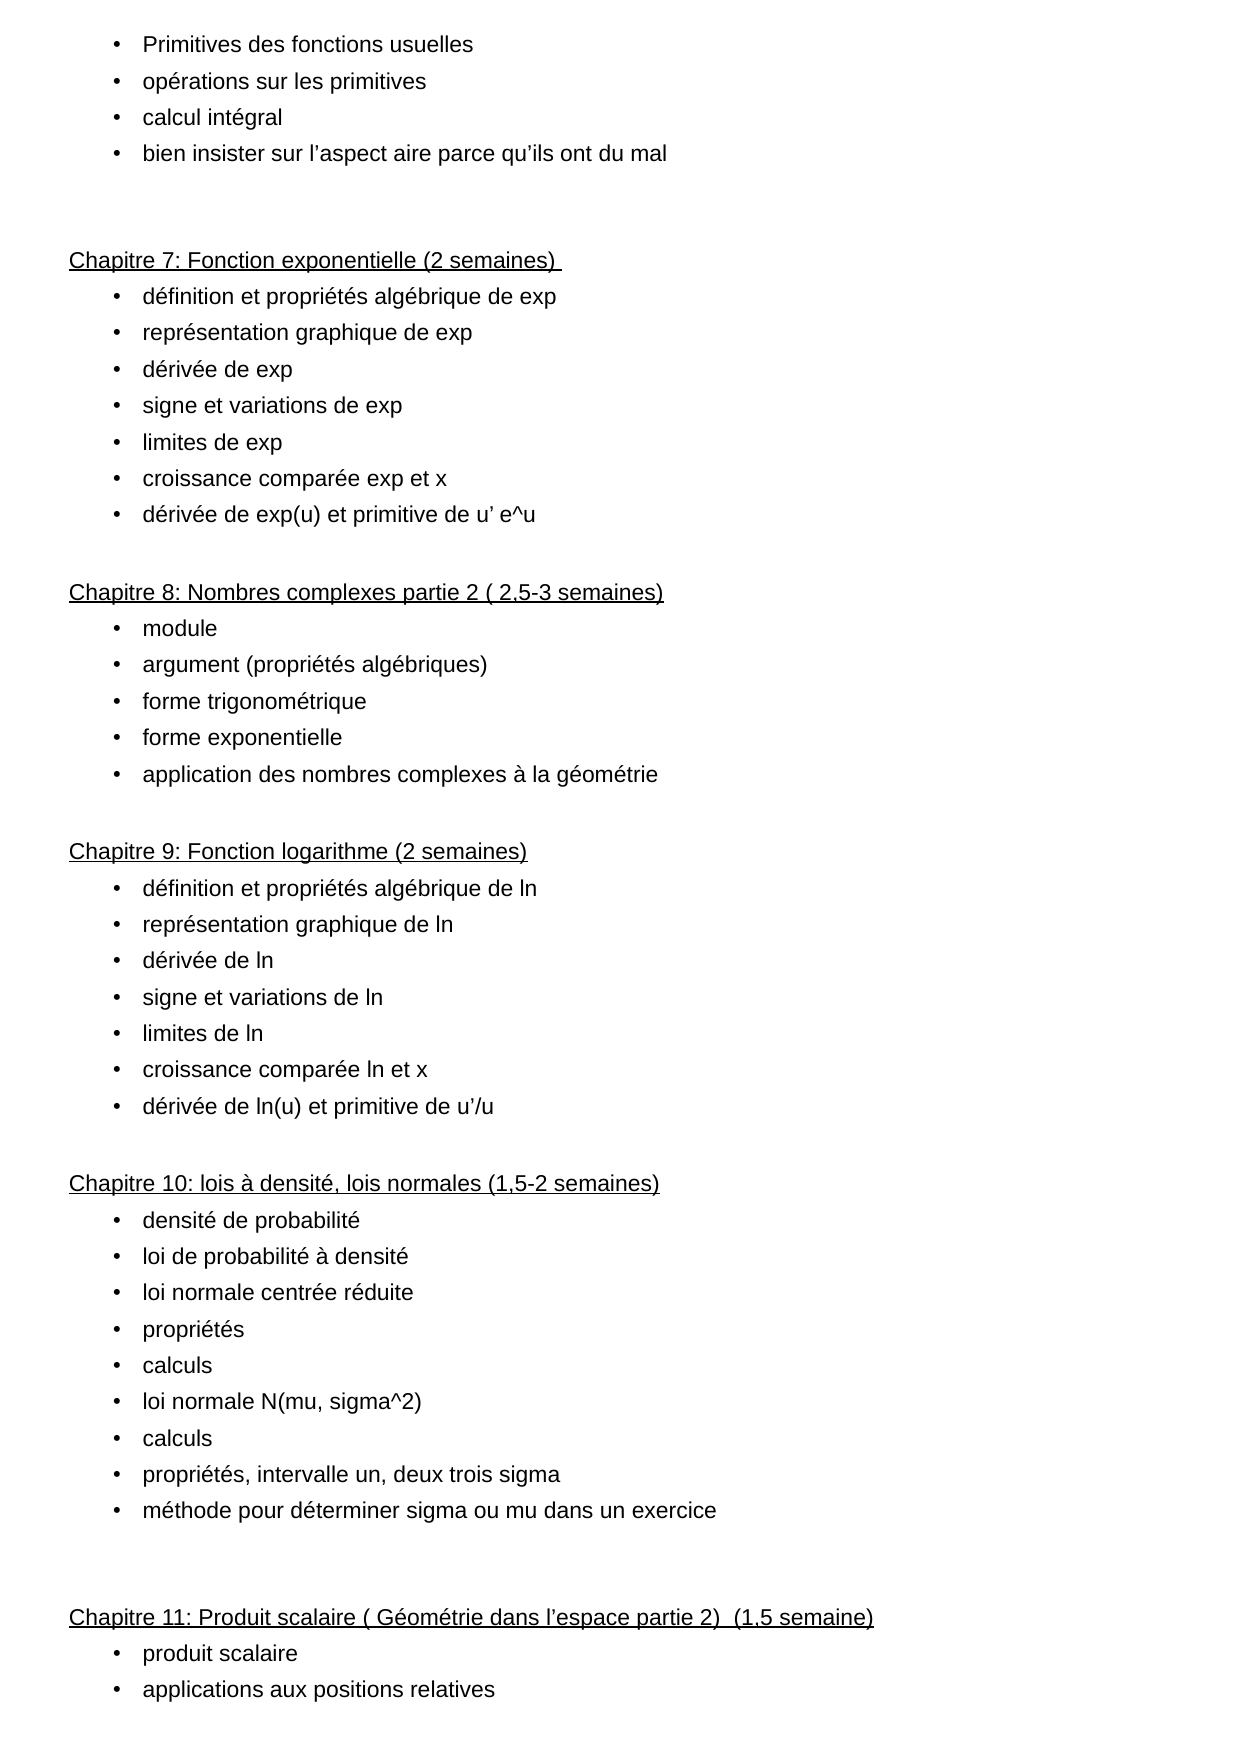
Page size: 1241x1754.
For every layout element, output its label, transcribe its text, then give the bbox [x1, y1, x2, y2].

list croissance comparée exp et x [113, 465, 1162, 491]
list forme exponentielle [113, 724, 1162, 751]
list calcul intégral [113, 104, 1162, 130]
list calculs [113, 1352, 1162, 1378]
text Chapitre 8: Nombres complexes partie 2 ( 2,5-3 semaines) [69, 579, 1162, 605]
list loi normale N(mu, sigma^2) [113, 1388, 1162, 1415]
list bien insister sur l’aspect aire parce qu’ils ont du mal [113, 140, 1162, 167]
list opérations sur les primitives [113, 68, 1162, 94]
list argument (propriétés algébriques) [113, 651, 1162, 678]
list calculs [113, 1425, 1162, 1451]
list signe et variations de ln [113, 983, 1162, 1010]
list produit scalaire [113, 1640, 1162, 1666]
list limites de ln [113, 1020, 1162, 1046]
list Primitives des fonctions usuelles [113, 31, 1162, 58]
text Chapitre 7: Fonction exponentielle (2 semaines) [69, 247, 1162, 273]
list croissance comparée ln et x [113, 1056, 1162, 1083]
list densité de probabilité [113, 1207, 1162, 1233]
list module [113, 615, 1162, 641]
list dérivée de ln [113, 947, 1162, 973]
list signe et variations de exp [113, 392, 1162, 418]
text Chapitre 9: Fonction logarithme (2 semaines) [69, 838, 1162, 864]
list application des nombres complexes à la géométrie [113, 761, 1162, 787]
list représentation graphique de ln [113, 911, 1162, 937]
list propriétés [113, 1316, 1162, 1342]
list propriétés, intervalle un, deux trois sigma [113, 1461, 1162, 1487]
list limites de exp [113, 428, 1162, 455]
list dérivée de exp [113, 356, 1162, 382]
list loi normale centrée réduite [113, 1279, 1162, 1306]
list méthode pour déterminer sigma ou mu dans un exercice [113, 1497, 1162, 1524]
text Chapitre 11: Produit scalaire ( Géométrie dans l’espace partie 2) (1,5 semaine) [69, 1604, 1162, 1630]
list dérivée de ln(u) et primitive de u’/u [113, 1093, 1162, 1119]
list dérivée de exp(u) et primitive de u’ e^u [113, 501, 1162, 527]
list représentation graphique de exp [113, 319, 1162, 346]
list forme trigonométrique [113, 688, 1162, 714]
text Chapitre 10: lois à densité, lois normales (1,5-2 semaines) [69, 1170, 1162, 1197]
list loi de probabilité à densité [113, 1243, 1162, 1269]
list définition et propriétés algébrique de exp [113, 283, 1162, 309]
list applications aux positions relatives [113, 1676, 1162, 1703]
list définition et propriétés algébrique de ln [113, 874, 1162, 901]
